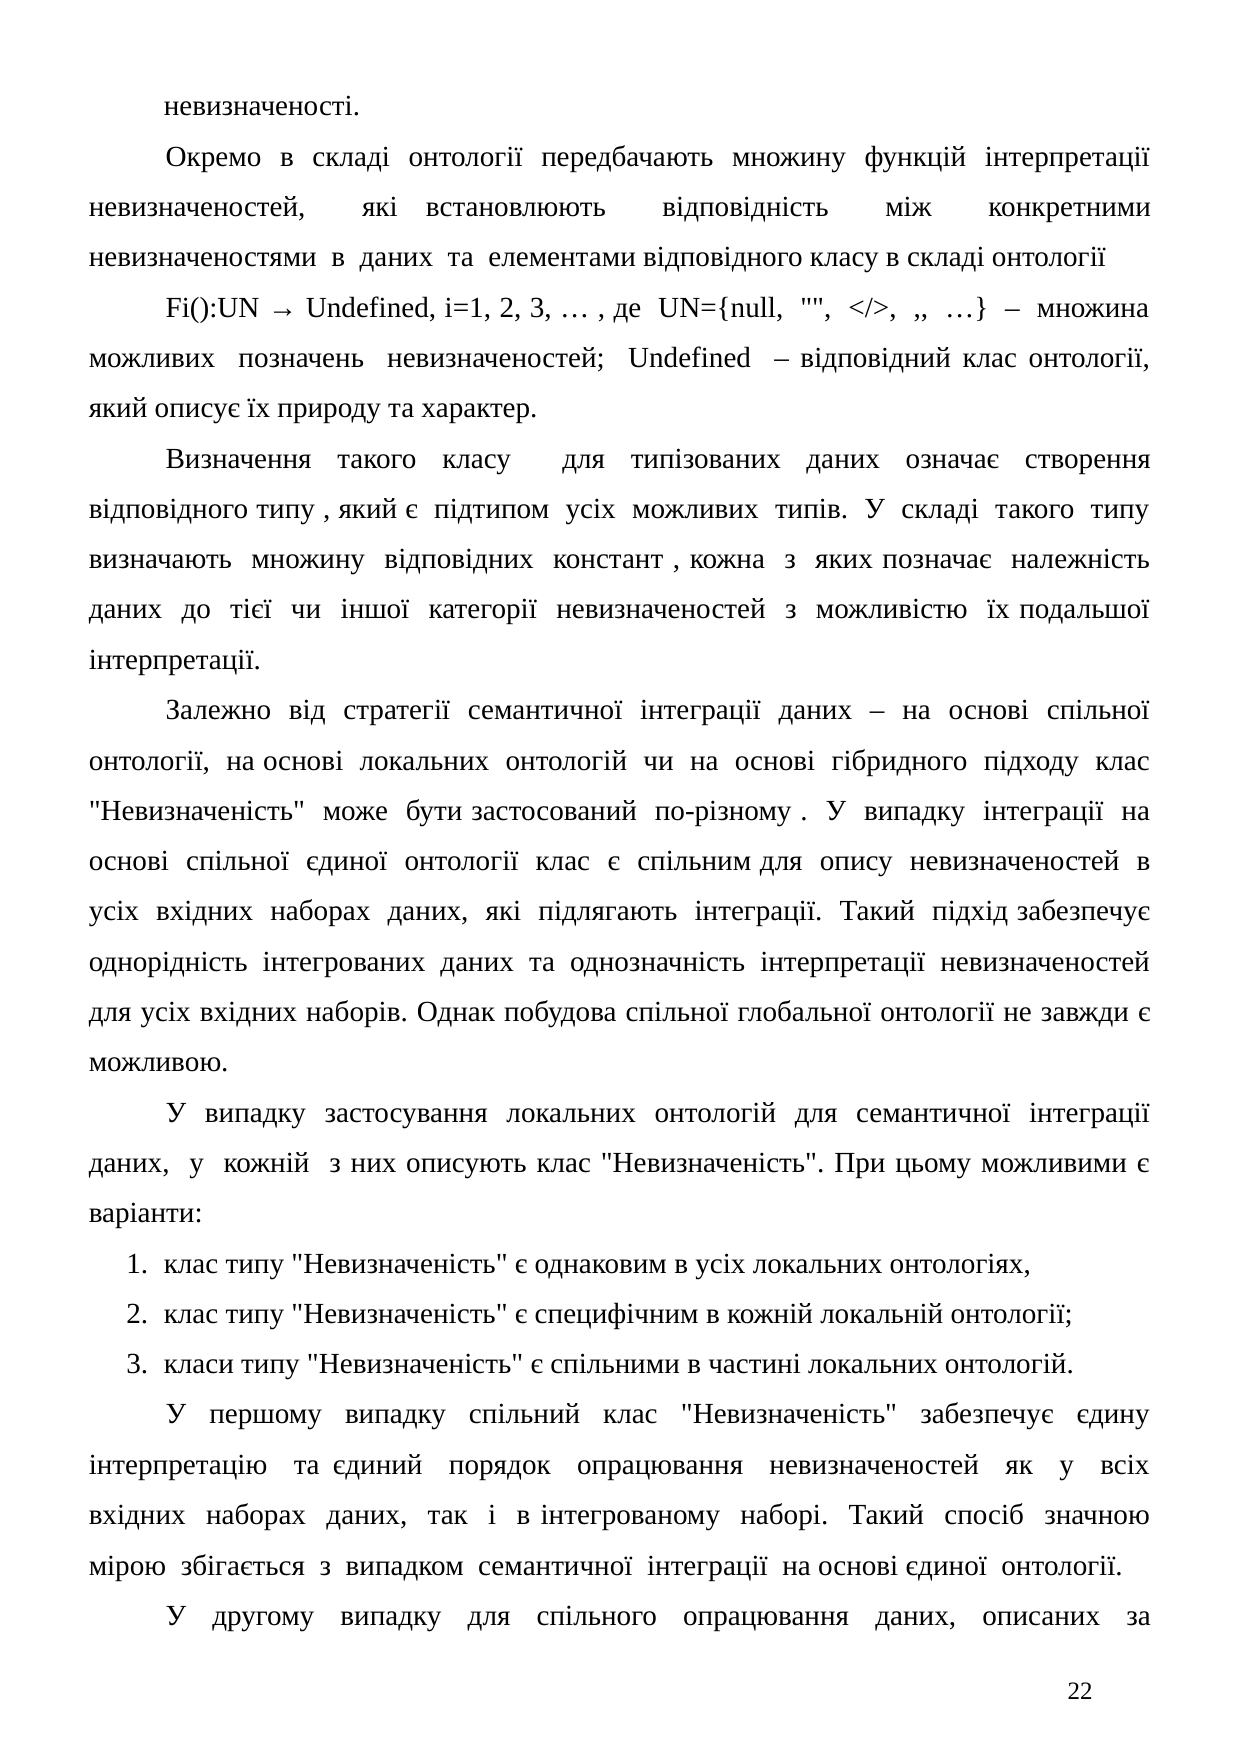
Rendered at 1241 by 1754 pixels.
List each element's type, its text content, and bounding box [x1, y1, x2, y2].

list клас типу "Невизначеність" є однаковим в усіх локальних онтологіях, [126, 1246, 1152, 1279]
text Визначення такого класу для типізованих даних означає створення відповідного типу , який є підтипом усіх можливих типів. У складі такого типу визначають множину відповідних констант , кожна з яких позначає належність даних до тієї чи іншої категорії невизначеностей з можливістю їх подальшої інтерпретації. [88, 441, 1152, 676]
text У випадку застосування локальних онтологій для семантичної інтеграції даних, у кожній з них описують клас "Невизначеність". При цьому можливими є варіанти: [88, 1095, 1152, 1229]
text Fi():UN → Undefined, i=1, 2, 3, … , де UN={null, "", </>, ,, …} – множина можливих позначень невизначеностей; Undefined – відповідний клас онтології, який описує їх природу та характер. [88, 290, 1152, 424]
text У першому випадку спільний клас "Невизначеність" забезпечує єдину інтерпретацію та єдиний порядок опрацювання невизначеностей як у всіх вхідних наборах даних, так і в інтегрованому наборі. Такий спосіб значною мірою збігається з випадком семантичної інтеграції на основі єдиної онтології. [88, 1397, 1152, 1581]
list класи типу "Невизначеність" є спільними в частині локальних онтологій. [126, 1346, 1152, 1380]
text У другому випадку для спільного опрацювання даних, описаних за [88, 1598, 1152, 1631]
list невизначеності. [126, 88, 1152, 122]
list клас типу "Невизначеність" є специфічним в кожній локальній онтології; [126, 1296, 1152, 1329]
text Залежно від стратегії семантичної інтеграції даних – на основі спільної онтології, на основі локальних онтологій чи на основі гібридного підходу клас "Невизначеність" може бути застосований по-різному . У випадку інтеграції на основі спільної єдиної онтології клас є спільним для опису невизначеностей в усіх вхідних наборах даних, які підлягають інтеграції. Такий підхід забезпечує однорідність інтегрованих даних та однозначність інтерпретації невизначеностей для усіх вхідних наборів. Однак побудова спільної глобальної онтології не завжди є можливою. [88, 692, 1152, 1078]
text Окремо в складі онтології передбачають множину функцій інтерпретації невизначеностей, які встановлюють відповідність між конкретними невизначеностями в даних та елементами відповідного класу в складі онтології [88, 139, 1152, 273]
